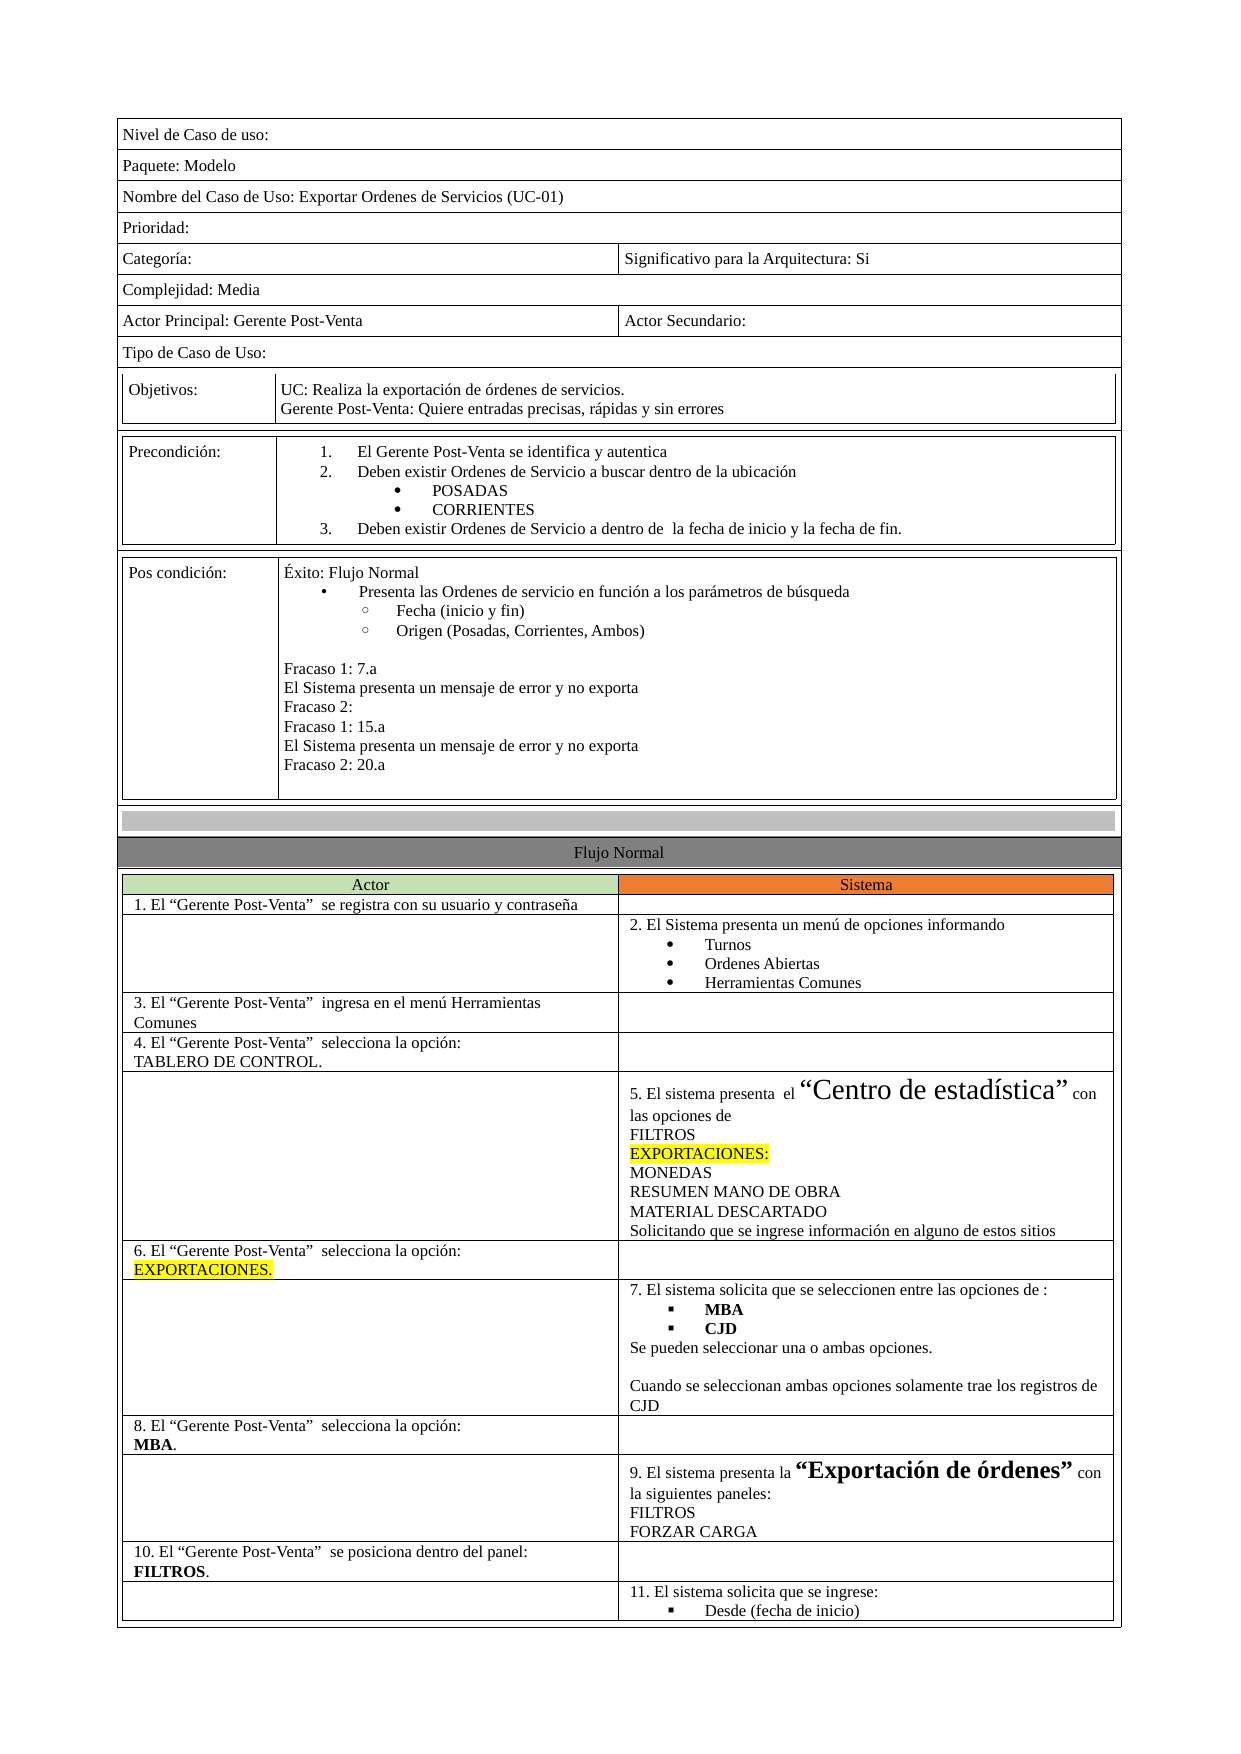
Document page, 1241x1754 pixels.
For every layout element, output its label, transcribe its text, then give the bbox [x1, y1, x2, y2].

table_cell Prioridad: [118, 213, 1121, 243]
table_cell [118, 806, 1121, 836]
table_cell [118, 869, 1121, 1627]
table_cell 9. El sistema presenta la “Exportación de órdenes” con la siguientes paneles: FILTROS FORZAR CARGA [619, 1455, 1113, 1541]
table_cell [619, 993, 1113, 1032]
table_header Objetivos: [123, 374, 275, 423]
table_cell 7. El sistema solicita que se seleccionen entre las opciones de : MBA CJD Se pueden seleccionar una o ambas opciones. Cuando se seleccionan ambas opciones solamente trae los registros de CJD [619, 1280, 1113, 1414]
table_cell 10. El “Gerente Post-Venta” se posiciona dentro del panel: FILTROS. [123, 1542, 618, 1581]
table_cell [619, 1241, 1113, 1279]
table_header Éxito: Flujo Normal Presenta las Ordenes de servicio en función a los parámetros de búsqueda Fecha (inicio y fin) Origen (Posadas, Corrientes, Ambos) Fracaso 1: 7.a El Sistema presenta un mensaje de error y no exporta Fracaso 2: Fracaso 1: 15.a El Sistema presenta un mensaje de error y no exporta Fracaso 2: 20.a [279, 558, 1116, 799]
table_cell [123, 1582, 618, 1620]
table_cell 2. El Sistema presenta un menú de opciones informando Turnos Ordenes Abiertas Herramientas Comunes [619, 915, 1113, 992]
table_header Nivel de Caso de uso: [118, 119, 1121, 149]
table_cell Significativo para la Arquitectura: Si [619, 244, 1121, 274]
table_cell 4. El “Gerente Post-Venta” selecciona la opción: TABLERO DE CONTROL. [123, 1033, 618, 1071]
table_cell Paquete: Modelo [118, 150, 1121, 180]
table_header Sistema [619, 875, 1113, 894]
table_cell [123, 1280, 618, 1414]
table_cell [118, 551, 1121, 805]
table_cell 11. El sistema solicita que se ingrese: Desde (fecha de inicio) Hasta (fecha de fin) [619, 1582, 1113, 1620]
table_header El Gerente Post-Venta se identifica y autentica Deben existir Ordenes de Servicio a buscar dentro de la ubicación POSADAS CORRIENTES Deben existir Ordenes de Servicio a dentro de la fecha de inicio y la fecha de fin. [277, 437, 1115, 544]
table_cell [118, 368, 1121, 430]
table_cell [123, 1455, 618, 1541]
table_cell Categoría: [118, 244, 618, 274]
table_cell Complejidad: Media [118, 275, 1121, 305]
table_cell Nombre del Caso de Uso: Exportar Ordenes de Servicios (UC-01) [118, 181, 1121, 212]
table_cell 5. El sistema presenta el “Centro de estadística” con las opciones de FILTROS EXPORTACIONES: MONEDAS RESUMEN MANO DE OBRA MATERIAL DESCARTADO Solicitando que se ingrese información en alguno de estos sitios [619, 1072, 1113, 1240]
table_cell [619, 1416, 1113, 1454]
table_cell 8. El “Gerente Post-Venta” selecciona la opción: MBA. [123, 1416, 618, 1454]
table_cell Tipo de Caso de Uso: [118, 337, 1121, 367]
table_cell [123, 915, 618, 992]
table_cell Flujo Normal [118, 838, 1121, 867]
table_cell [619, 1542, 1113, 1581]
table_cell [123, 1072, 618, 1240]
table_cell [619, 895, 1113, 914]
table_cell [118, 431, 1121, 550]
table_cell 1. El “Gerente Post-Venta” se registra con su usuario y contraseña [123, 895, 618, 914]
table_cell Actor Secundario: [619, 306, 1121, 336]
table_header Precondición: [123, 437, 276, 544]
table_cell 3. El “Gerente Post-Venta” ingresa en el menú Herramientas Comunes [123, 993, 618, 1032]
table_header Pos condición: [123, 558, 278, 799]
table_cell [619, 1033, 1113, 1071]
table_cell 6. El “Gerente Post-Venta” selecciona la opción: EXPORTACIONES. [123, 1241, 618, 1279]
table_header Actor [123, 875, 618, 894]
table_header UC: Realiza la exportación de órdenes de servicios. Gerente Post-Venta: Quiere entradas precisas, rápidas y sin errores [276, 374, 1115, 423]
table_cell Actor Principal: Gerente Post-Venta [118, 306, 618, 336]
